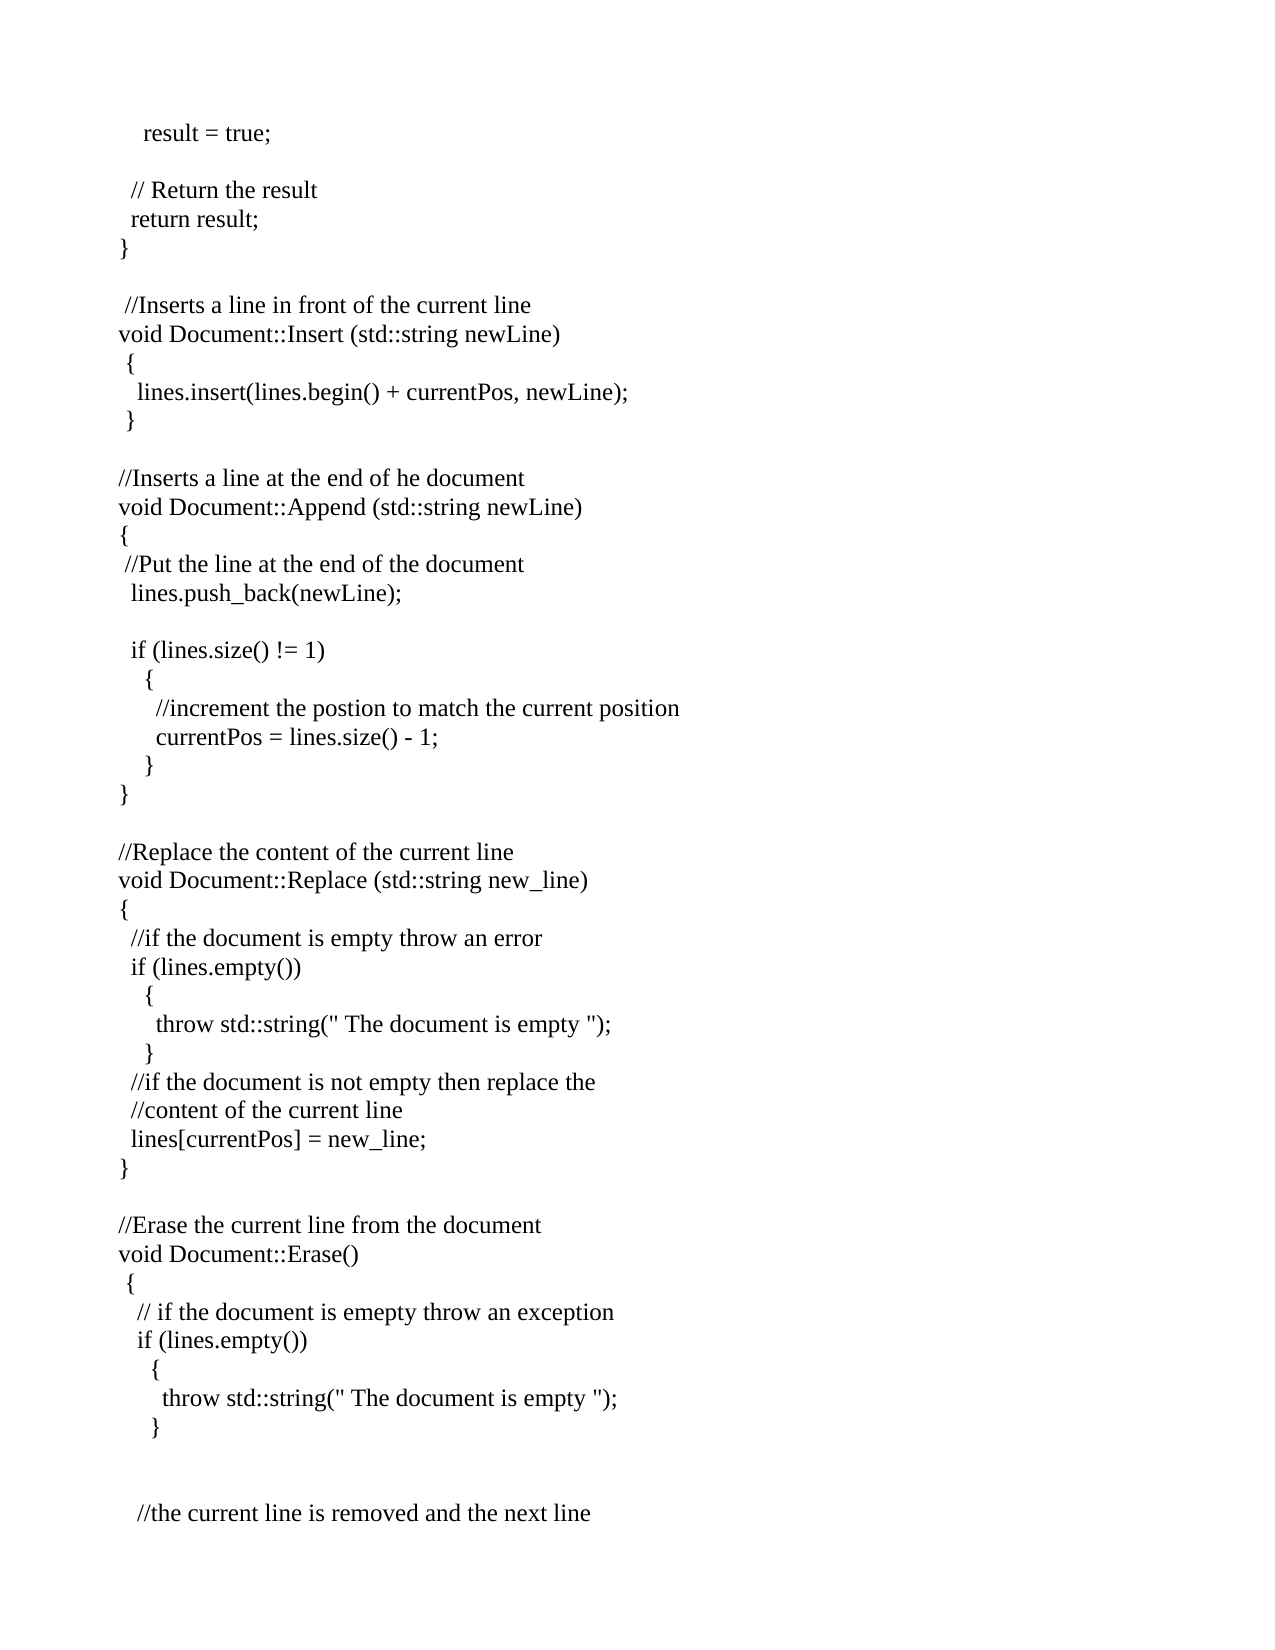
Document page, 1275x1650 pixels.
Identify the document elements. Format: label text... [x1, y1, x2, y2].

text } [118, 1153, 1157, 1182]
text void Document::Append (std::string newLine) [118, 492, 1157, 521]
text //if the document is not empty then replace the [118, 1067, 1157, 1096]
text { [118, 521, 1157, 549]
text { [118, 348, 1157, 377]
text //increment the postion to match the current position [118, 693, 1157, 722]
text // if the document is emepty throw an exception [118, 1297, 1157, 1326]
text //if the document is empty throw an error [118, 923, 1157, 952]
text return result; [118, 204, 1157, 233]
text } [118, 406, 1157, 434]
text //Erase the current line from the document [118, 1211, 1157, 1239]
text { [118, 894, 1157, 923]
text lines[currentPos] = new_line; [118, 1124, 1157, 1153]
text throw std::string(" The document is empty "); [118, 1383, 1157, 1412]
text } [118, 1412, 1157, 1441]
text //Inserts a line in front of the current line [118, 291, 1157, 319]
text { [118, 1268, 1157, 1297]
text //content of the current line [118, 1096, 1157, 1124]
text if (lines.empty()) [118, 952, 1157, 981]
text { [118, 981, 1157, 1009]
text lines.push_back(newLine); [118, 578, 1157, 607]
text // Return the result [118, 176, 1157, 204]
text } [118, 233, 1157, 262]
text lines.insert(lines.begin() + currentPos, newLine); [118, 377, 1157, 406]
text } [118, 779, 1157, 808]
text throw std::string(" The document is empty "); [118, 1009, 1157, 1038]
text result = true; [118, 118, 1157, 147]
text //Put the line at the end of the document [118, 549, 1157, 578]
text } [118, 751, 1157, 779]
text void Document::Erase() [118, 1239, 1157, 1268]
text if (lines.size() != 1) [118, 636, 1157, 664]
text { [118, 1354, 1157, 1383]
text if (lines.empty()) [118, 1326, 1157, 1354]
text { [118, 664, 1157, 693]
text void Document::Replace (std::string new_line) [118, 866, 1157, 894]
text currentPos = lines.size() - 1; [118, 722, 1157, 751]
text //Inserts a line at the end of he document [118, 463, 1157, 492]
text void Document::Insert (std::string newLine) [118, 319, 1157, 348]
text } [118, 1038, 1157, 1067]
text //Replace the content of the current line [118, 837, 1157, 866]
text //the current line is removed and the next line [118, 1498, 1157, 1527]
